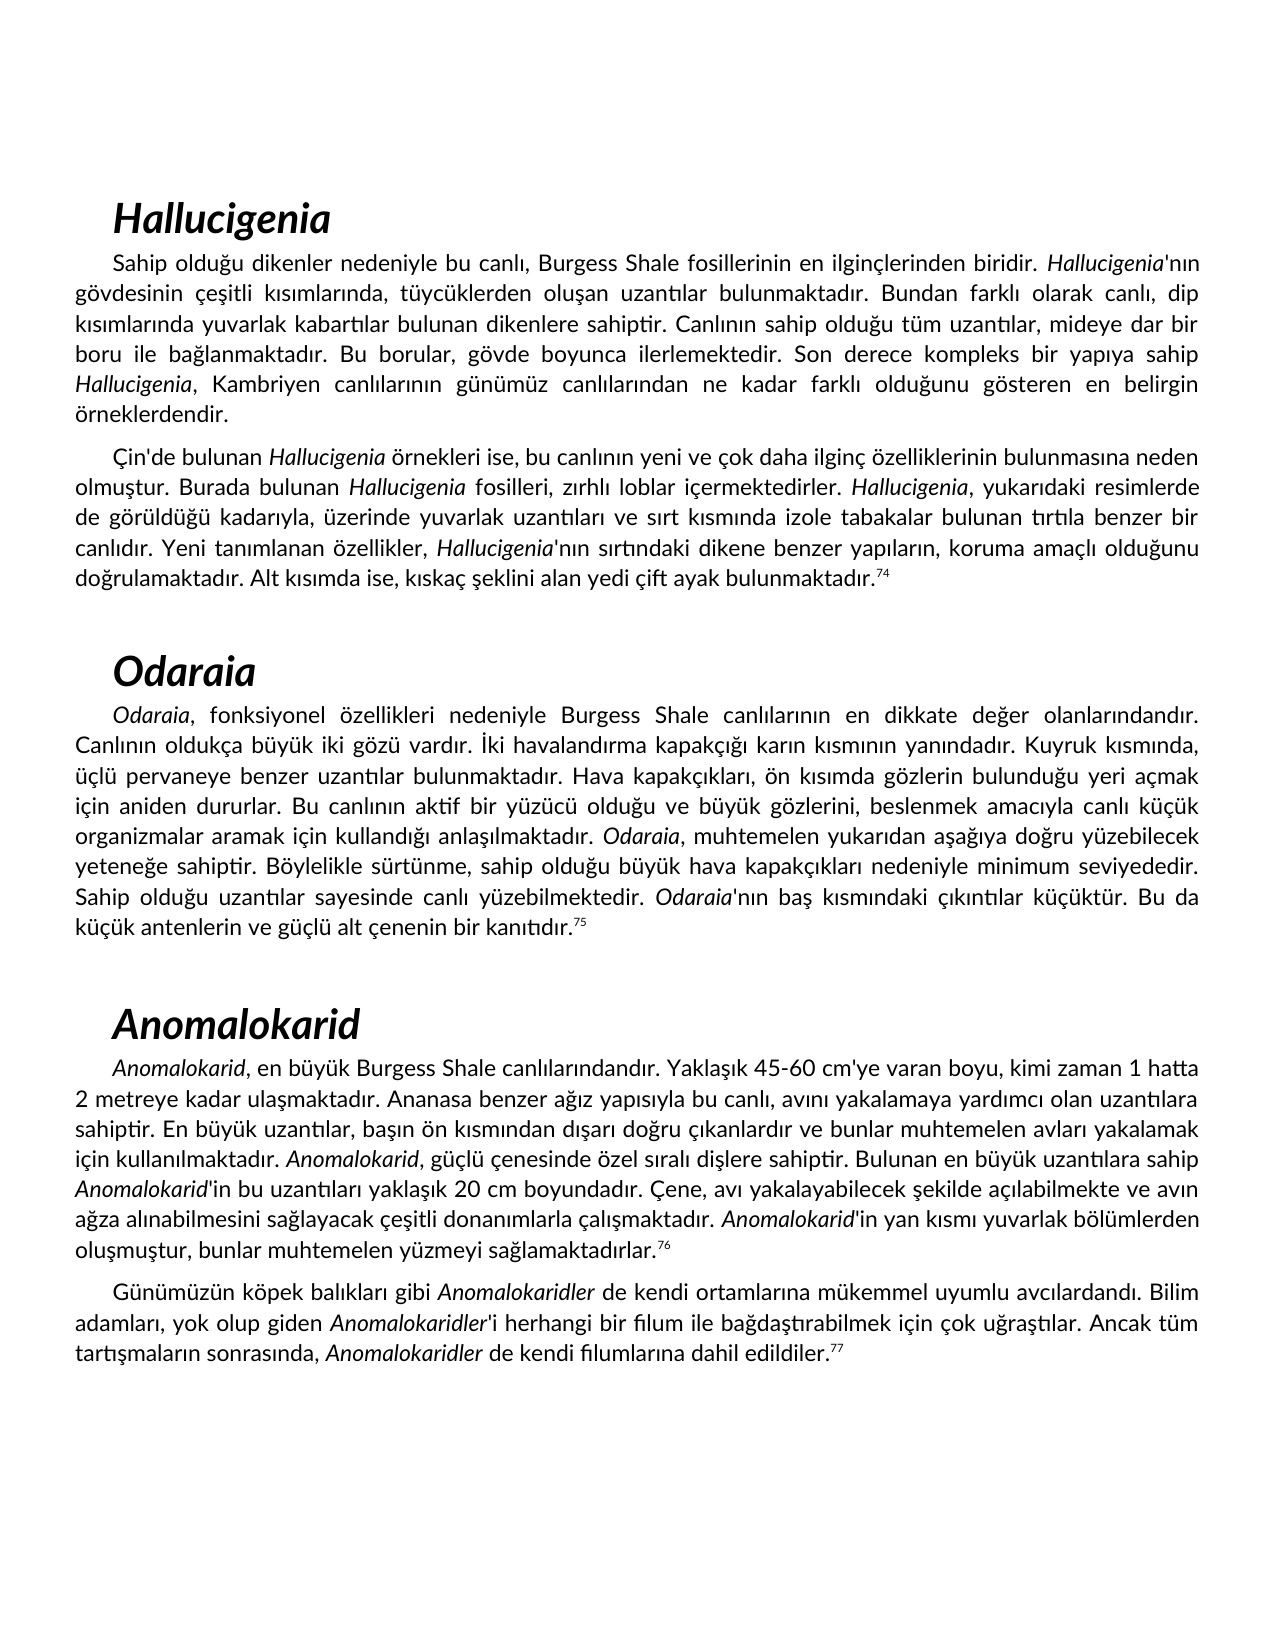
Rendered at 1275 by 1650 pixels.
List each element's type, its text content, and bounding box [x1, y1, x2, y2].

subtitle Anomalokarid [112, 998, 1200, 1048]
text Anomalokarid, en büyük Burgess Shale canlılarındandır. Yaklaşık 45-60 cm'ye varan boyu, kimi zaman 1 hatta 2 metreye kadar ulaşmaktadır. Ananasa benzer ağız yapısıyla bu canlı, avını yakalamaya yardımcı olan uzantılara sahiptir. En büyük uzantılar, başın ön kısmından dışarı doğru çıkanlardır ve bunlar muhtemelen avları yakalamak için kullanılmaktadır. Anomalokarid, güçlü çenesinde özel sıralı dişlere sahiptir. Bulunan en büyük uzantılara sahip Anomalokarid'in bu uzantıları yaklaşık 20 cm boyundadır. Çene, avı yakalayabilecek şekilde açılabilmekte ve avın ağza alınabilmesini sağlayacak çeşitli donanımlarla çalışmaktadır. Anomalokarid'in yan kısmı yuvarlak bölümlerden oluşmuştur, bunlar muhtemelen yüzmeyi sağlamaktadırlar.76 [75, 1054, 1200, 1263]
text Çin'de bulunan Hallucigenia örnekleri ise, bu canlının yeni ve çok daha ilginç özelliklerinin bulunmasına neden olmuştur. Burada bulunan Hallucigenia fosilleri, zırhlı loblar içermektedirler. Hallucigenia, yukarıdaki resimlerde de görüldüğü kadarıyla, üzerinde yuvarlak uzantıları ve sırt kısmında izole tabakalar bulunan tırtıla benzer bir canlıdır. Yeni tanımlanan özellikler, Hallucigenia'nın sırtındaki dikene benzer yapıların, koruma amaçlı olduğunu doğrulamaktadır. Alt kısımda ise, kıskaç şeklini alan yedi çift ayak bulunmaktadır.74 [75, 443, 1200, 591]
subtitle Hallucigenia [112, 193, 1200, 243]
text Günümüzün köpek balıkları gibi Anomalokaridler de kendi ortamlarına mükemmel uyumlu avcılardandı. Bilim adamları, yok olup giden Anomalokaridler'i herhangi bir filum ile bağdaştırabilmek için çok uğraştılar. Ancak tüm tartışmaların sonrasında, Anomalokaridler de kendi filumlarına dahil edildiler.77 [75, 1278, 1200, 1366]
subtitle Odaraia [112, 645, 1200, 695]
text Odaraia, fonksiyonel özellikleri nedeniyle Burgess Shale canlılarının en dikkate değer olanlarındandır. Canlının oldukça büyük iki gözü vardır. İki havalandırma kapakçığı karın kısmının yanındadır. Kuyruk kısmında, üçlü pervaneye benzer uzantılar bulunmaktadır. Hava kapakçıkları, ön kısımda gözlerin bulunduğu yeri açmak için aniden dururlar. Bu canlının aktif bir yüzücü olduğu ve büyük gözlerini, beslenmek amacıyla canlı küçük organizmalar aramak için kullandığı anlaşılmaktadır. Odaraia, muhtemelen yukarıdan aşağıya doğru yüzebilecek yeteneğe sahiptir. Böylelikle sürtünme, sahip olduğu büyük hava kapakçıkları nedeniyle minimum seviyededir. Sahip olduğu uzantılar sayesinde canlı yüzebilmektedir. Odaraia'nın baş kısmındaki çıkıntılar küçüktür. Bu da küçük antenlerin ve güçlü alt çenenin bir kanıtıdır.75 [75, 701, 1200, 940]
text Sahip olduğu dikenler nedeniyle bu canlı, Burgess Shale fosillerinin en ilginçlerinden biridir. Hallucigenia'nın gövdesinin çeşitli kısımlarında, tüycüklerden oluşan uzantılar bulunmaktadır. Bundan farklı olarak canlı, dip kısımlarında yuvarlak kabartılar bulunan dikenlere sahiptir. Canlının sahip olduğu tüm uzantılar, mideye dar bir boru ile bağlanmaktadır. Bu borular, gövde boyunca ilerlemektedir. Son derece kompleks bir yapıya sahip Hallucigenia, Kambriyen canlılarının günümüz canlılarından ne kadar farklı olduğunu gösteren en belirgin örneklerdendir. [75, 249, 1200, 427]
